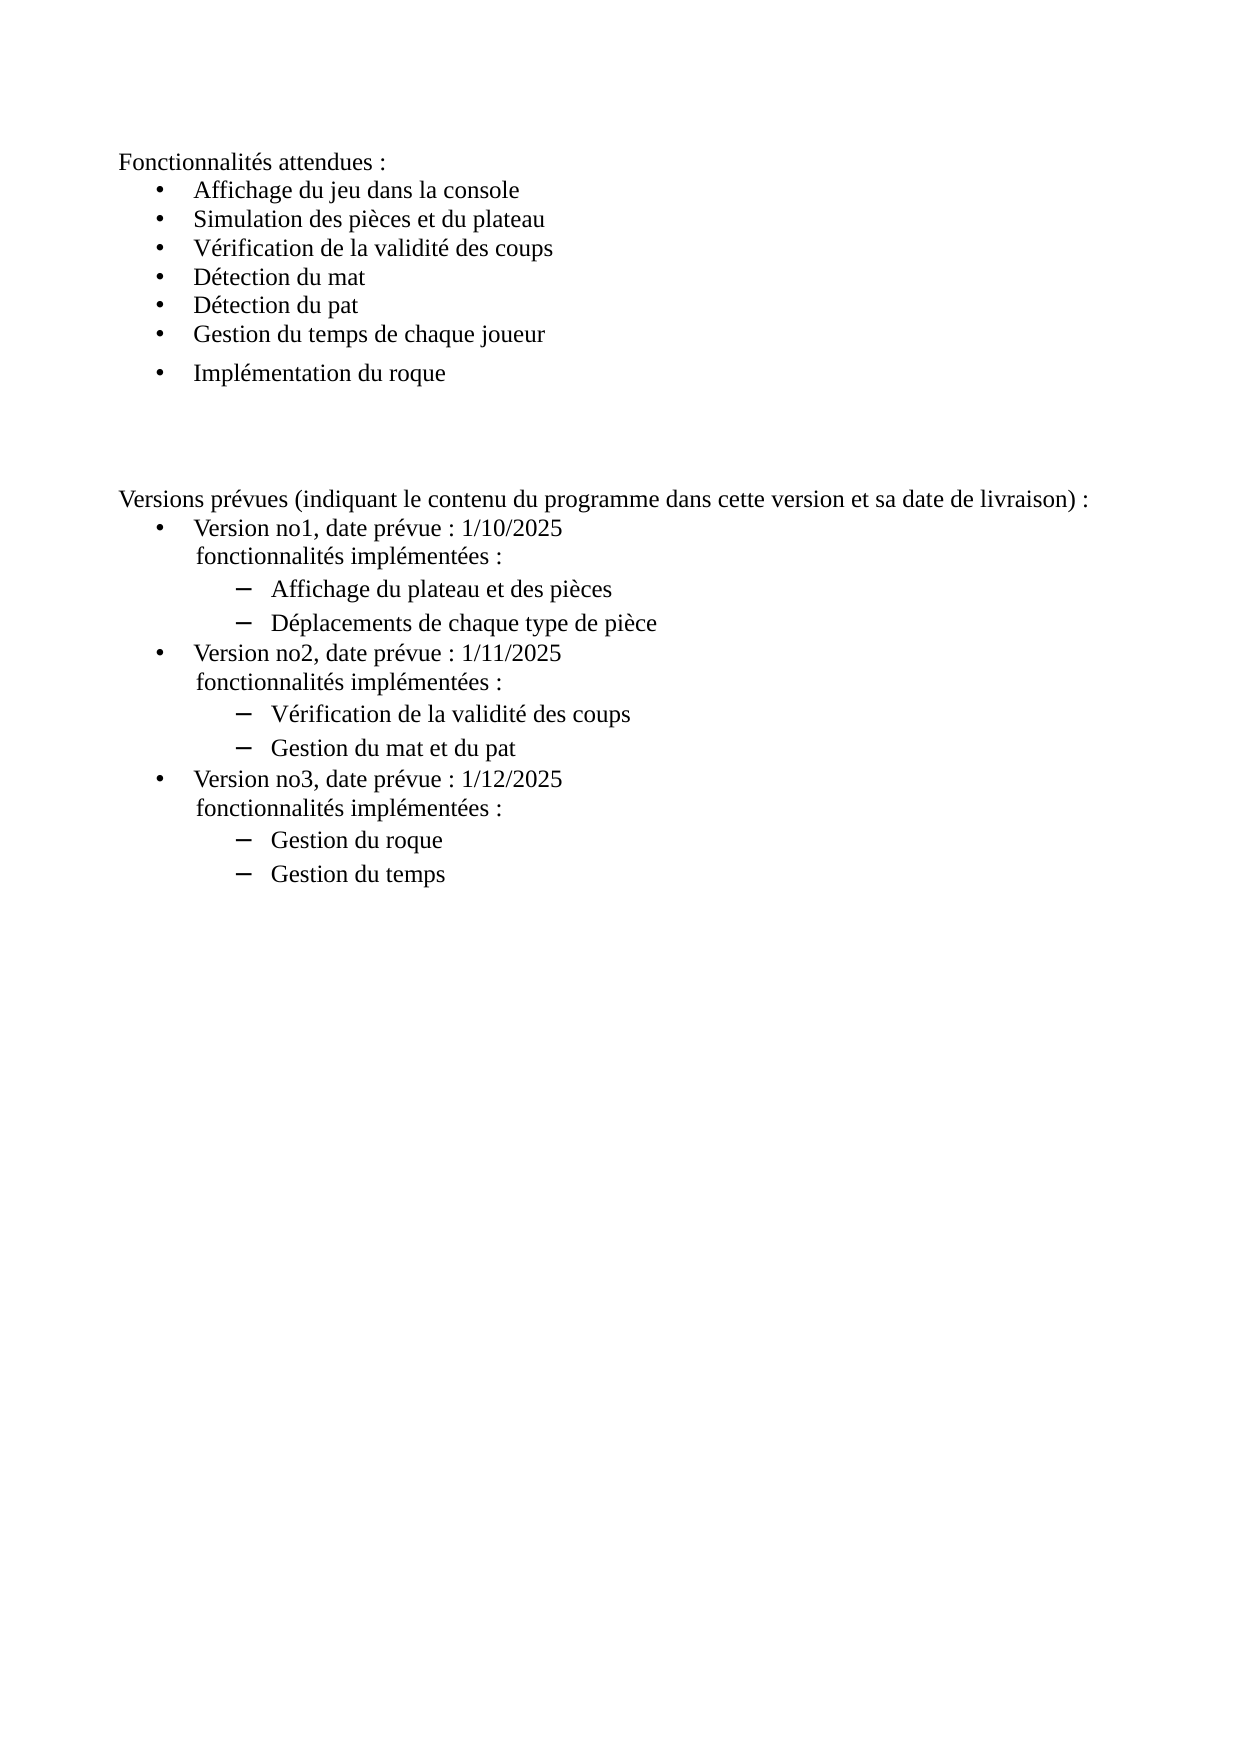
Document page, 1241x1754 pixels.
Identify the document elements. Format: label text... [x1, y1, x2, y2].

list Gestion du roque [233, 821, 1122, 856]
list Vérification de la validité des coups [156, 233, 1122, 262]
list Version no3, date prévue : 1/12/2025 [156, 764, 1122, 793]
list Détection du mat [156, 262, 1122, 291]
text fonctionnalités implémentées : [196, 667, 1122, 696]
list Détection du pat [156, 291, 1122, 319]
list Version no1, date prévue : 1/10/2025 [156, 513, 1122, 541]
list Version no2, date prévue : 1/11/2025 [156, 638, 1122, 667]
text Versions prévues (indiquant le contenu du programme dans cette version et sa date de livraison) : [118, 484, 1122, 513]
list Simulation des pièces et du plateau [156, 204, 1122, 233]
list Affichage du plateau et des pièces [233, 570, 1122, 604]
list Gestion du mat et du pat [233, 730, 1122, 764]
text fonctionnalités implémentées : [196, 793, 1122, 821]
list Gestion du temps de chaque joueur [156, 319, 1122, 348]
text fonctionnalités implémentées : [196, 541, 1122, 570]
list Implémentation du roque [156, 358, 1122, 387]
list Gestion du temps [233, 856, 1122, 889]
list Déplacements de chaque type de pièce [233, 604, 1122, 638]
list Affichage du jeu dans la console [156, 176, 1122, 204]
list Vérification de la validité des coups [233, 696, 1122, 730]
text Fonctionnalités attendues : [118, 147, 1122, 176]
